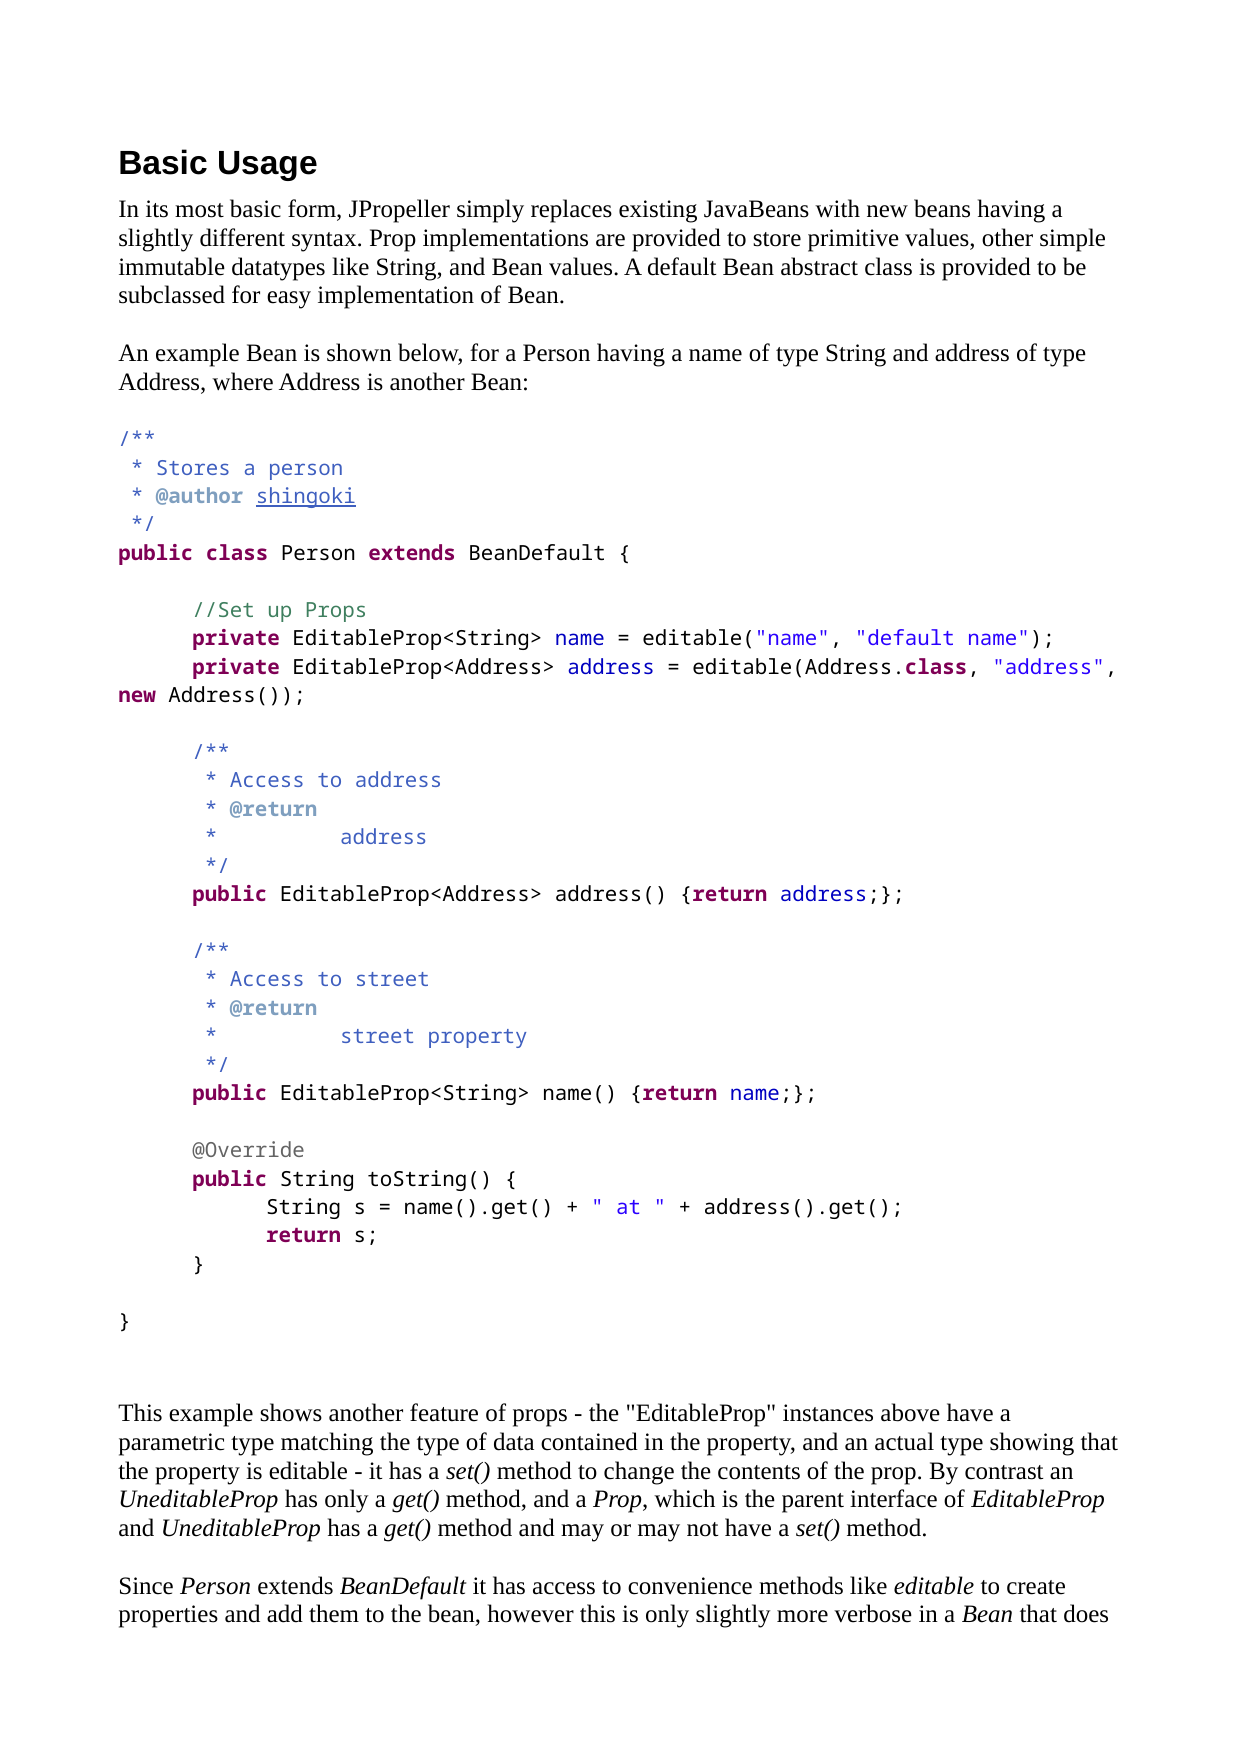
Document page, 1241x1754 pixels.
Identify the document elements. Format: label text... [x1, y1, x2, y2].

text } [118, 1249, 1122, 1277]
text } [118, 1306, 1122, 1334]
text This example shows another feature of props - the "EditableProp" instances above have a parametric type matching the type of data contained in the property, and an actual type showing that the property is editable - it has a set() method to change the contents of the prop. By contrast an UneditableProp has only a get() method, and a Prop, which is the parent interface of EditableProp and UneditableProp has a get() method and may or may not have a set() method. [118, 1398, 1122, 1542]
text * @return [118, 993, 1122, 1021]
text * address [118, 822, 1122, 851]
subtitle Basic Usage [118, 143, 1122, 182]
text * Access to address [118, 766, 1122, 794]
text In its most basic form, JPropeller simply replaces existing JavaBeans with new beans having a slightly different syntax. Prop implementations are provided to store primitive values, other simple immutable datatypes like String, and Bean values. A default Bean abstract class is provided to be subclassed for easy implementation of Bean. [118, 194, 1122, 309]
text */ [118, 1050, 1122, 1078]
text * @author shingoki [118, 481, 1122, 509]
text @Override [118, 1135, 1122, 1164]
text //Set up Props [118, 595, 1122, 623]
text */ [118, 509, 1122, 538]
text Since Person extends BeanDefault it has access to convenience methods like editable to create properties and add them to the bean, however this is only slightly more verbose in a Bean that does [118, 1571, 1122, 1628]
text * Stores a person [118, 453, 1122, 481]
text private EditableProp<String> name = editable("name", "default name"); [118, 623, 1122, 652]
text public EditableProp<String> name() {return name;}; [118, 1078, 1122, 1107]
text An example Bean is shown below, for a Person having a name of type String and address of type Address, where Address is another Bean: [118, 338, 1122, 396]
text public String toString() { [118, 1164, 1122, 1192]
text /** [118, 424, 1122, 453]
text */ [118, 851, 1122, 879]
text return s; [118, 1221, 1122, 1249]
text String s = name().get() + " at " + address().get(); [118, 1192, 1122, 1221]
text /** [118, 737, 1122, 766]
text * Access to street [118, 964, 1122, 993]
text * @return [118, 794, 1122, 822]
text * street property [118, 1021, 1122, 1050]
text public class Person extends BeanDefault { [118, 538, 1122, 566]
text private EditableProp<Address> address = editable(Address.class, "address", new Address()); [118, 652, 1122, 709]
text public EditableProp<Address> address() {return address;}; [118, 879, 1122, 908]
text /** [118, 936, 1122, 964]
